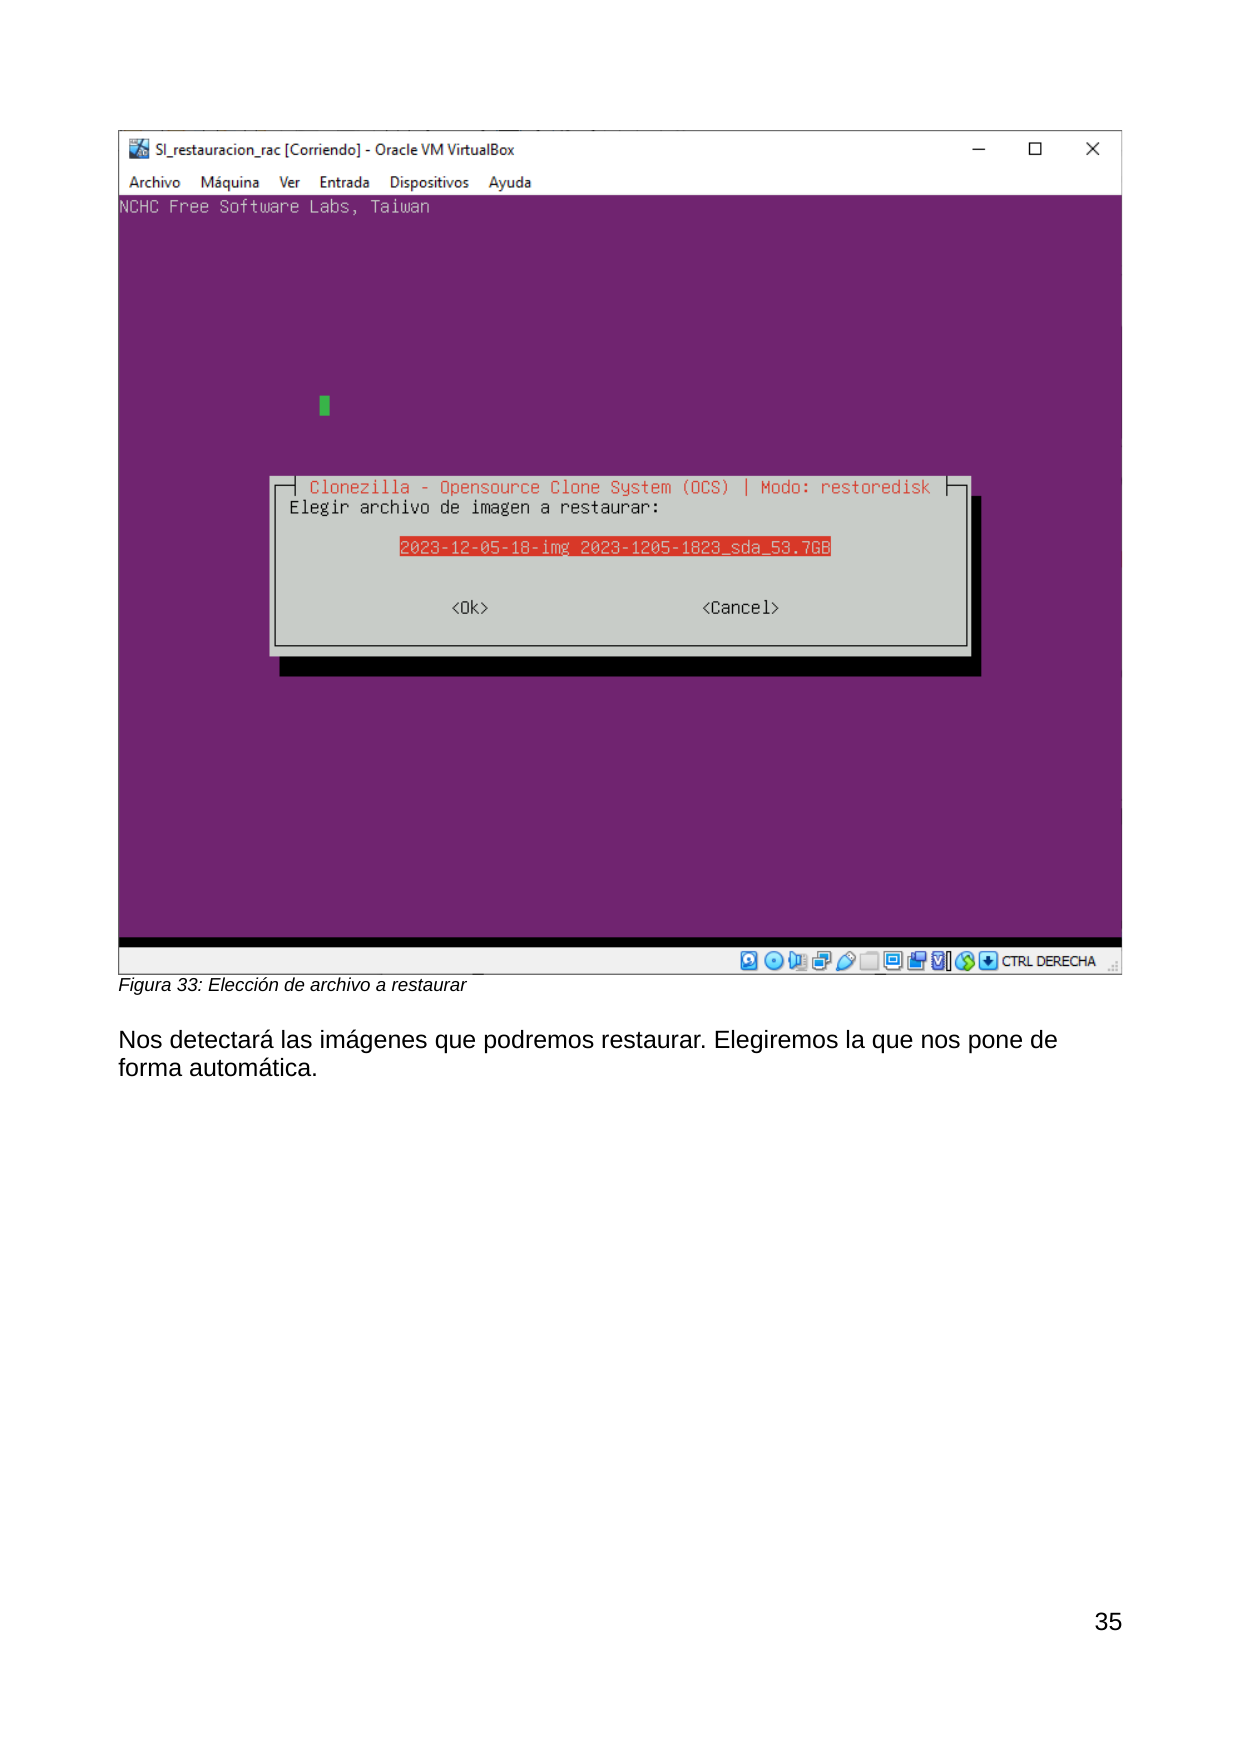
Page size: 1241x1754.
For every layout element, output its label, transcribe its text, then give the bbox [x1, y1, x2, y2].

text Figura 33: Elección de archivo a restaurar [118, 975, 1122, 996]
picture [118, 130, 1123, 975]
text Nos detectará las imágenes que podremos restaurar. Elegiremos la que nos pone de forma automática. [118, 1024, 1122, 1082]
